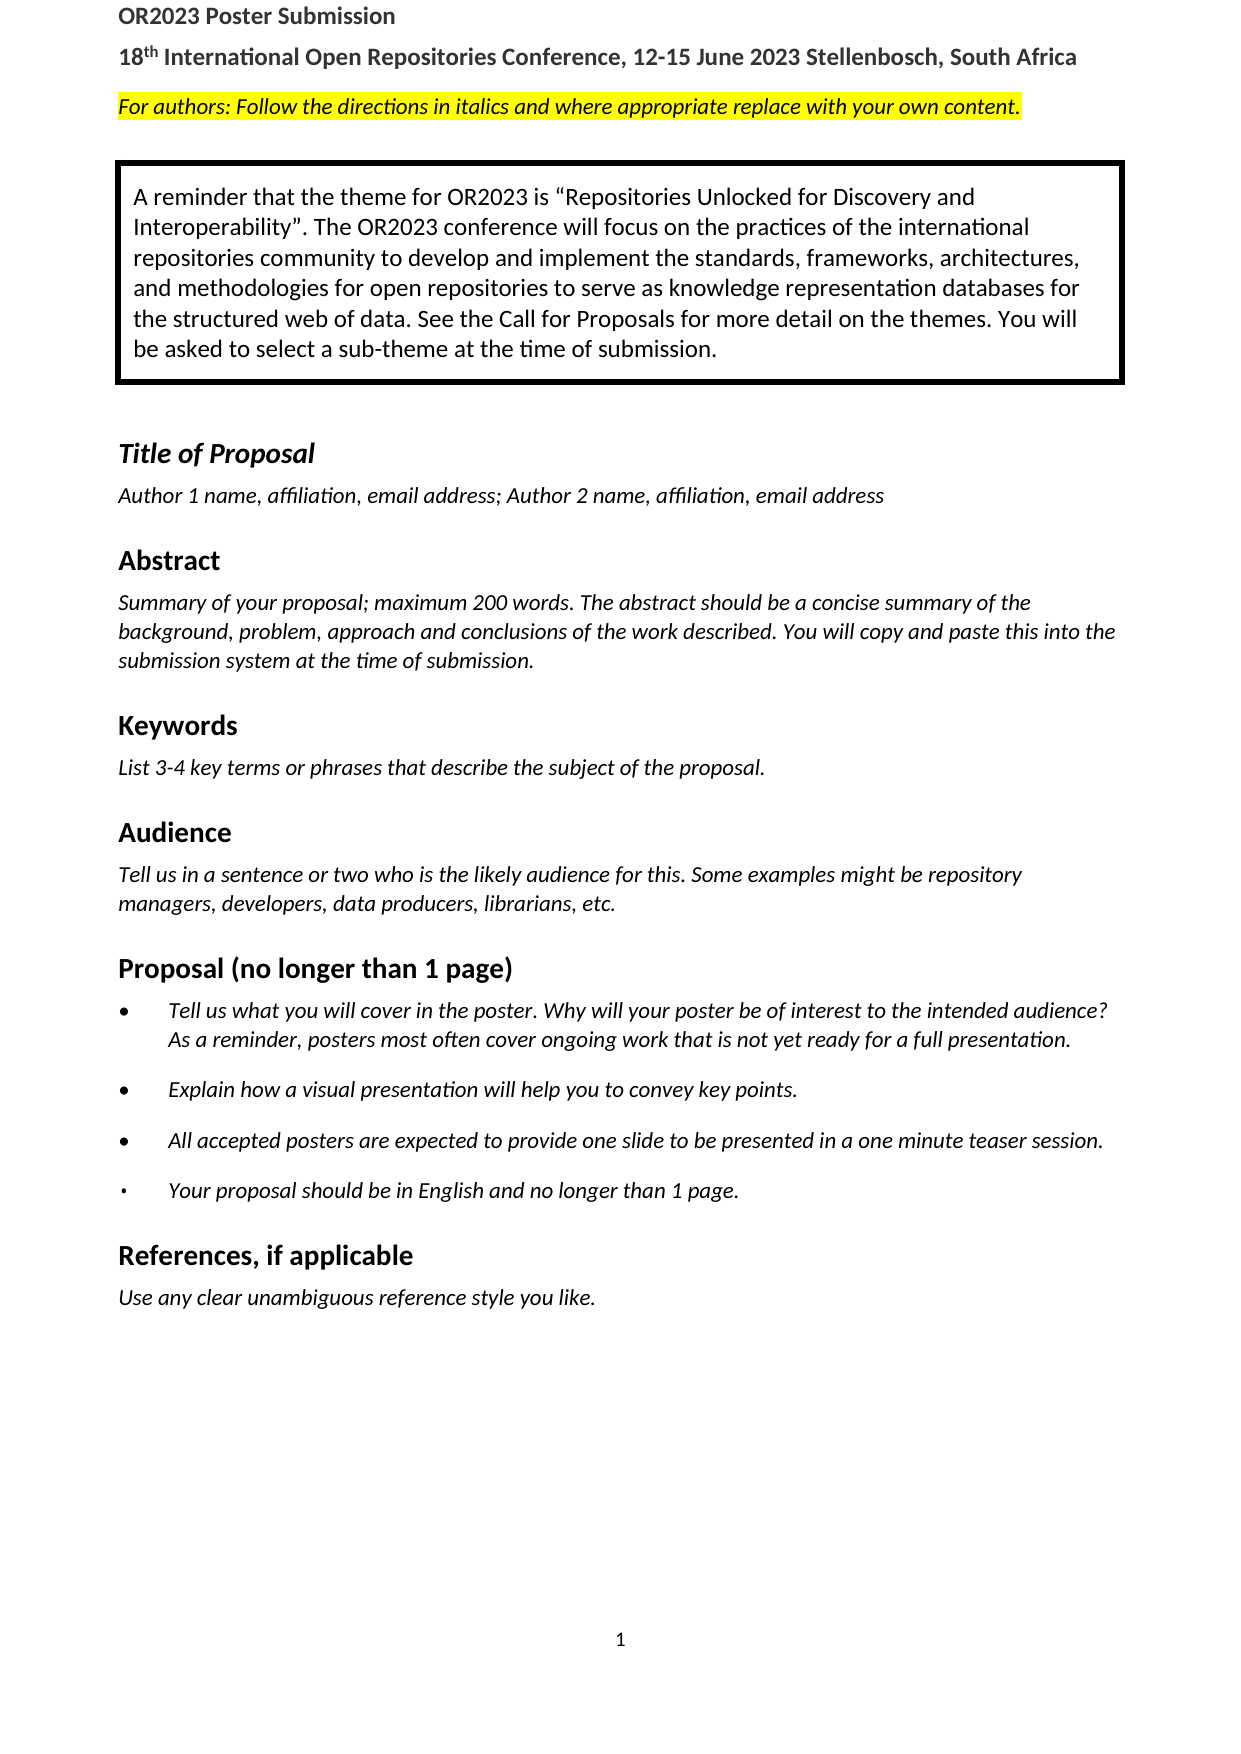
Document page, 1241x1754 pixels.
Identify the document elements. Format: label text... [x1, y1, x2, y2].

list Tell us what you will cover in the poster. Why will your poster be of interest to the intended audience? As a reminder, posters most often cover ongoing work that is not yet ready for a full presentation. [118, 996, 1122, 1053]
table_header A reminder that the theme for OR2023 is “Repositories Unlocked for Discovery and Interoperability”. The OR2023 conference will focus on the practices of the international repositories community to develop and implement the standards, frameworks, architectures, and methodologies for open repositories to serve as knowledge representation databases for the structured web of data. See the Call for Proposals for more detail on the themes. You will be asked to select a sub-theme at the time of submission. [121, 166, 1119, 379]
list All accepted posters are expected to provide one slide to be presented in a one minute teaser session. [118, 1126, 1122, 1154]
text OR2023 Poster Submission [118, 0, 1122, 31]
subtitle Title of Proposal [118, 435, 1122, 471]
text Author 1 name, affiliation, email address; Author 2 name, affiliation, email address [118, 481, 1122, 509]
subtitle Keywords [118, 707, 1122, 743]
text 18th International Open Repositories Conference, 12-15 June 2023 Stellenbosch, South Africa [118, 41, 1122, 71]
subtitle References, if applicable [118, 1237, 1122, 1273]
text Use any clear unambiguous reference style you like. [118, 1283, 1122, 1311]
text Summary of your proposal; maximum 200 words. The abstract should be a concise summary of the background, problem, approach and conclusions of the work described. You will copy and paste this into the submission system at the time of submission. [118, 588, 1122, 674]
subtitle Abstract [118, 542, 1122, 577]
list Explain how a visual presentation will help you to convey key points. [118, 1076, 1122, 1103]
subtitle Audience [118, 814, 1122, 849]
text Tell us in a sentence or two who is the likely audience for this. Some examples might be repository managers, developers, data producers, librarians, etc. [118, 860, 1122, 917]
list Your proposal should be in English and no longer than 1 page. [118, 1176, 1122, 1205]
subtitle Proposal (no longer than 1 page) [118, 950, 1122, 986]
text List 3-4 key terms or phrases that describe the subject of the proposal. [118, 753, 1122, 781]
text For authors: Follow the directions in italics and where appropriate replace with your own content. [118, 92, 1122, 149]
